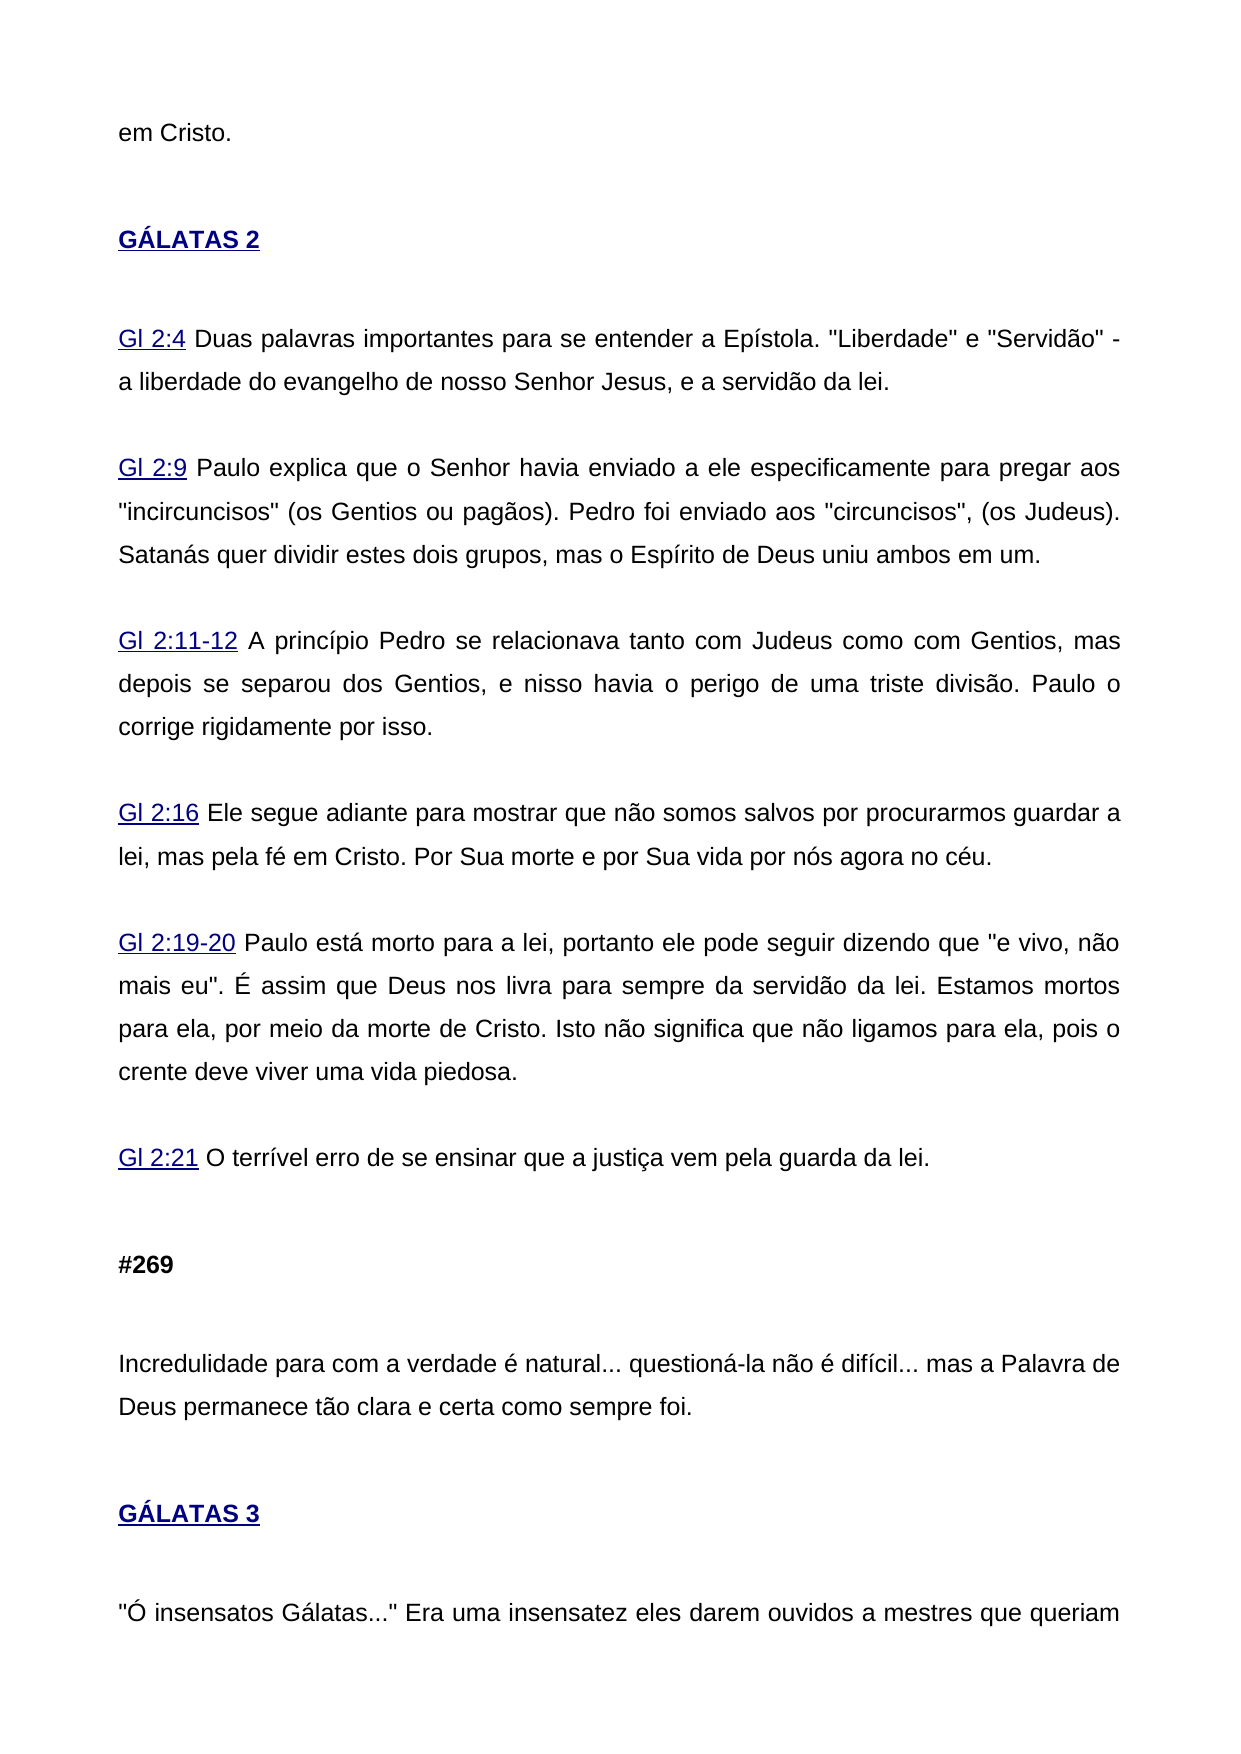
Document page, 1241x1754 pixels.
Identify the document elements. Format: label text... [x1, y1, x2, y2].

text Gl 2:16 Ele segue adiante para mostrar que não somos salvos por procurarmos guardar a lei, mas pela fé em Cristo. Por Sua morte e por Sua vida por nós agora no céu. [118, 798, 1122, 870]
text Gl 2:19-20 Paulo está morto para a lei, portanto ele pode seguir dizendo que "e vivo, não mais eu". É assim que Deus nos livra para sempre da servidão da lei. Estamos mortos para ela, por meio da morte de Cristo. Isto não significa que não ligamos para ela, pois o crente deve viver uma vida piedosa. [118, 928, 1122, 1086]
text Gl 2:4 Duas palavras importantes para se entender a Epístola. "Liberdade" e "Servidão" - a liberdade do evangelho de nosso Senhor Jesus, e a servidão da lei. [118, 324, 1122, 396]
text Gl 2:11-12 A princípio Pedro se relacionava tanto com Judeus como com Gentios, mas depois se separou dos Gentios, e nisso havia o perigo de uma triste divisão. Paulo o corrige rigidamente por isso. [118, 626, 1122, 741]
text Gl 2:21 O terrível erro de se ensinar que a justiça vem pela guarda da lei. [118, 1143, 1122, 1172]
text "Ó insensatos Gálatas..." Era uma insensatez eles darem ouvidos a mestres que queriam [118, 1598, 1122, 1627]
text Incredulidade para com a verdade é natural... questioná-la não é difícil... mas a Palavra de Deus permanece tão clara e certa como sempre foi. [118, 1349, 1122, 1421]
text em Cristo. [118, 118, 1122, 147]
subtitle GÁLATAS 3 [118, 1499, 1122, 1528]
text Gl 2:9 Paulo explica que o Senhor havia enviado a ele especificamente para pregar aos "incircuncisos" (os Gentios ou pagãos). Pedro foi enviado aos "circuncisos", (os Judeus). Satanás quer dividir estes dois grupos, mas o Espírito de Deus uniu ambos em um. [118, 453, 1122, 568]
subtitle #269 [118, 1250, 1122, 1279]
subtitle GÁLATAS 2 [118, 225, 1122, 254]
